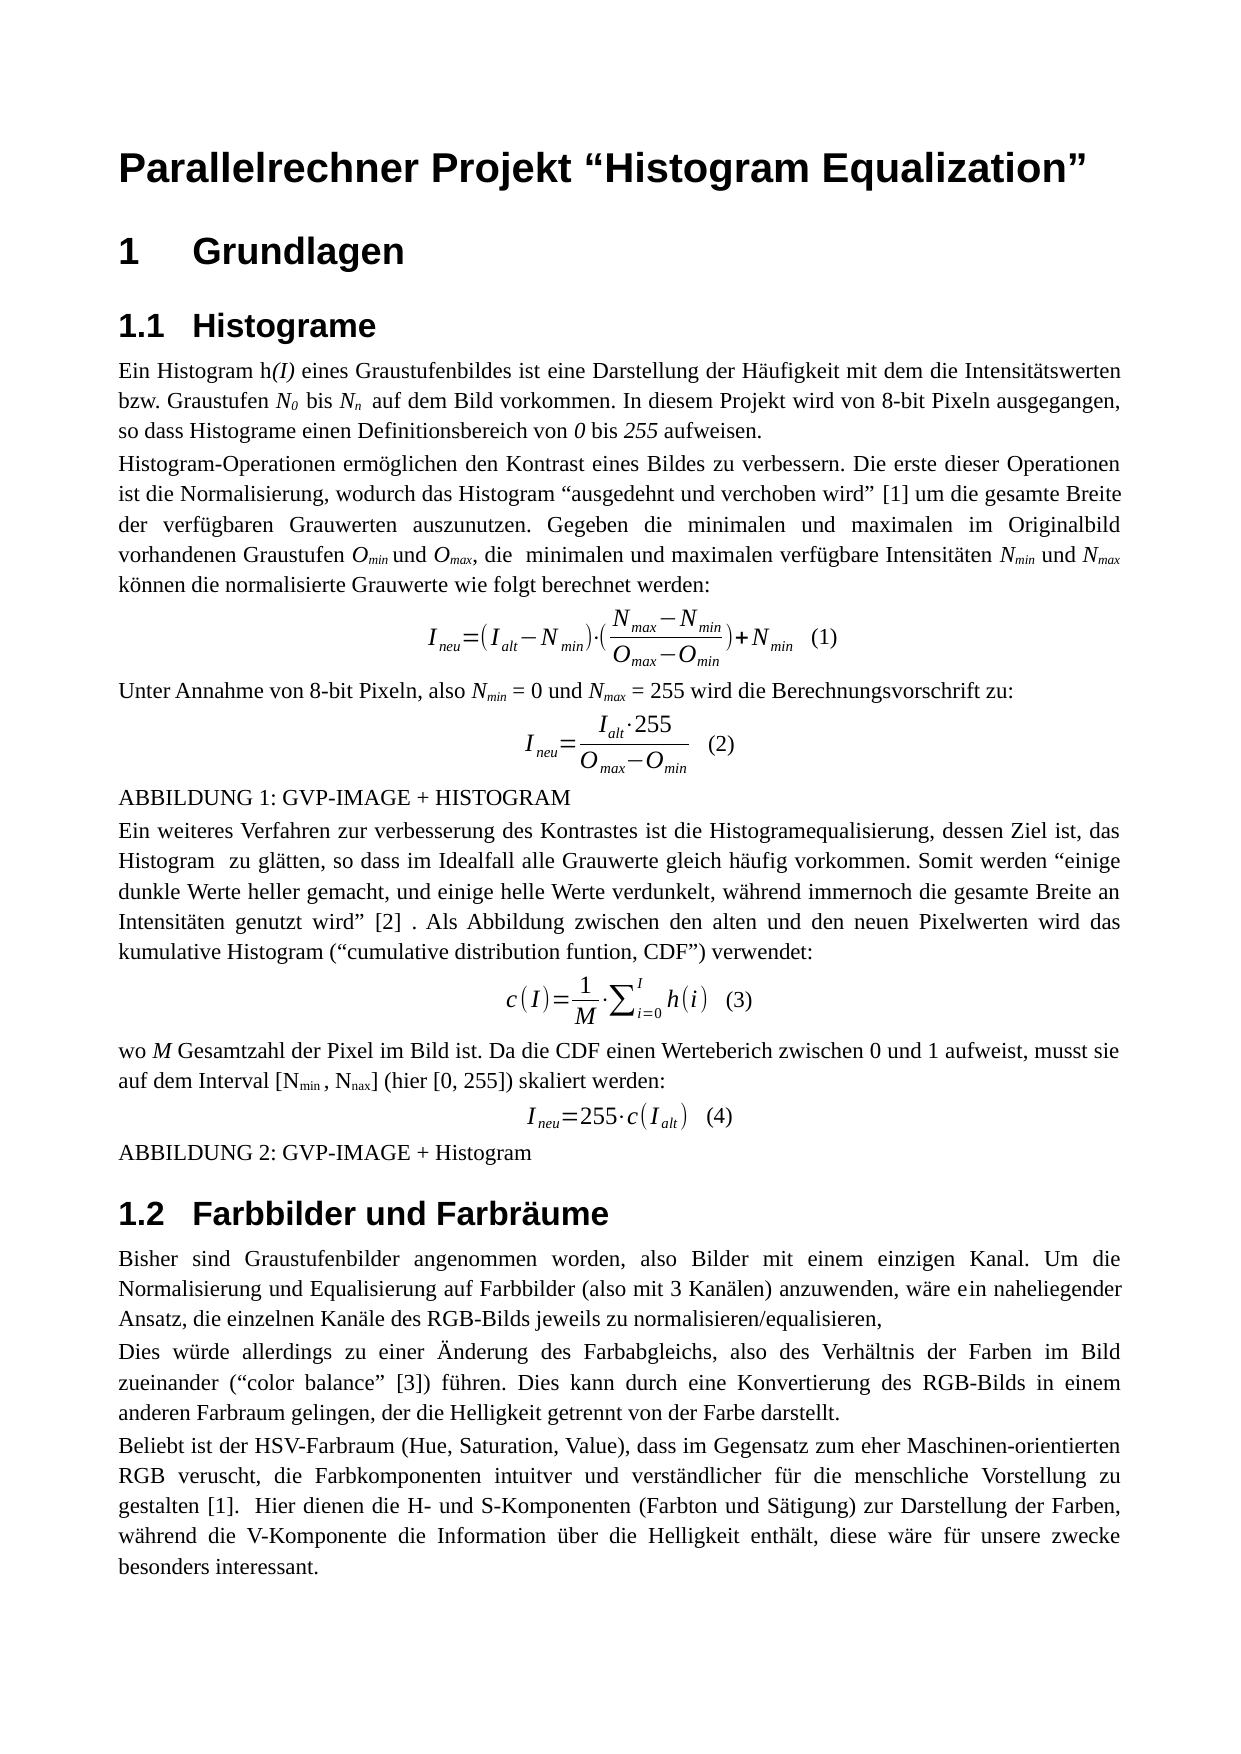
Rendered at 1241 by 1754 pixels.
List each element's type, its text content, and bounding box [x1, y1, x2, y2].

text wo M Gesamtzahl der Pixel im Bild ist. Da die CDF einen Werteberich zwischen 0 und 1 aufweist, musst sie auf dem Interval [Nmin , Nnax] (hier [0, 255]) skaliert werden: [118, 1037, 1122, 1094]
text Beliebt ist der HSV-Farbraum (Hue, Saturation, Value), dass im Gegensatz zum eher Maschinen-orientierten RGB veruscht, die Farbkomponenten intuitver und verständlicher für die menschliche Vorstellung zu gestalten [1]. Hier dienen die H- und S-Komponenten (Farbton und Sätigung) zur Darstellung der Farben, während die V-Komponente die Information über die Helligkeit enthält, diese wäre für unsere zwecke besonders interessant. [118, 1432, 1122, 1579]
text (4) [118, 1101, 1122, 1133]
text Bisher sind Graustufenbilder angenommen worden, also Bilder mit einem einzigen Kanal. Um die Normalisierung und Equalisierung auf Farbbilder (also mit 3 Kanälen) anzuwenden, wäre ein naheliegender Ansatz, die einzelnen Kanäle des RGB-Bilds jeweils zu normalisieren/equalisieren, [118, 1245, 1122, 1331]
text ABBILDUNG 2: GVP-IMAGE + Histogram [118, 1139, 1122, 1166]
text Ein weiteres Verfahren zur verbesserung des Kontrastes ist die Histogramequalisierung, dessen Ziel ist, das Histogram zu glätten, so dass im Idealfall alle Grauwerte gleich häufig vorkommen. Somit werden “einige dunkle Werte heller gemacht, und einige helle Werte verdunkelt, während immernoch die gesamte Breite an Intensitäten genutzt wird” [2] . Als Abbildung zwischen den alten und den neuen Pixelwerten wird das kumulative Histogram (“cumulative distribution funtion, CDF”) verwendet: [118, 817, 1122, 964]
text (2) [118, 711, 1122, 777]
text Dies würde allerdings zu einer Änderung des Farbabgleichs, also des Verhältnis der Farben im Bild zueinander (“color balance” [3]) führen. Dies kann durch eine Konvertierung des RGB-Bilds in einem anderen Farbraum gelingen, der die Helligkeit getrennt von der Farbe darstellt. [118, 1338, 1122, 1425]
subtitle Grundlagen [118, 228, 1122, 272]
subtitle Histograme [118, 306, 1122, 344]
text (3) [118, 971, 1122, 1030]
text Histogram-Operationen ermöglichen den Kontrast eines Bildes zu verbessern. Die erste dieser Operationen ist die Normalisierung, wodurch das Histogram “ausgedehnt und verchoben wird” [1] um die gesamte Breite der verfügbaren Grauwerten auszunutzen. Gegeben die minimalen und maximalen im Originalbild vorhandenen Graustufen Omin und Omax, die minimalen und maximalen verfügbare Intensitäten Nmin und Nmax können die normalisierte Grauwerte wie folgt berechnet werden: [118, 450, 1122, 597]
text Ein Histogram h(I) eines Graustufenbildes ist eine Darstellung der Häufigkeit mit dem die Intensitätswerten bzw. Graustufen N0 bis Nn auf dem Bild vorkommen. In diesem Projekt wird von 8-bit Pixeln ausgegangen, so dass Histograme einen Definitionsbereich von 0 bis 255 aufweisen. [118, 357, 1122, 443]
text (1) [118, 604, 1122, 671]
text ABBILDUNG 1: GVP-IMAGE + HISTOGRAM [118, 784, 1122, 810]
title Parallelrechner Projekt “Histogram Equalization” [118, 143, 1122, 191]
subtitle Farbbilder und Farbräume [118, 1193, 1122, 1232]
text Unter Annahme von 8-bit Pixeln, also Nmin = 0 und Nmax = 255 wird die Berechnungsvorschrift zu: [118, 678, 1122, 704]
